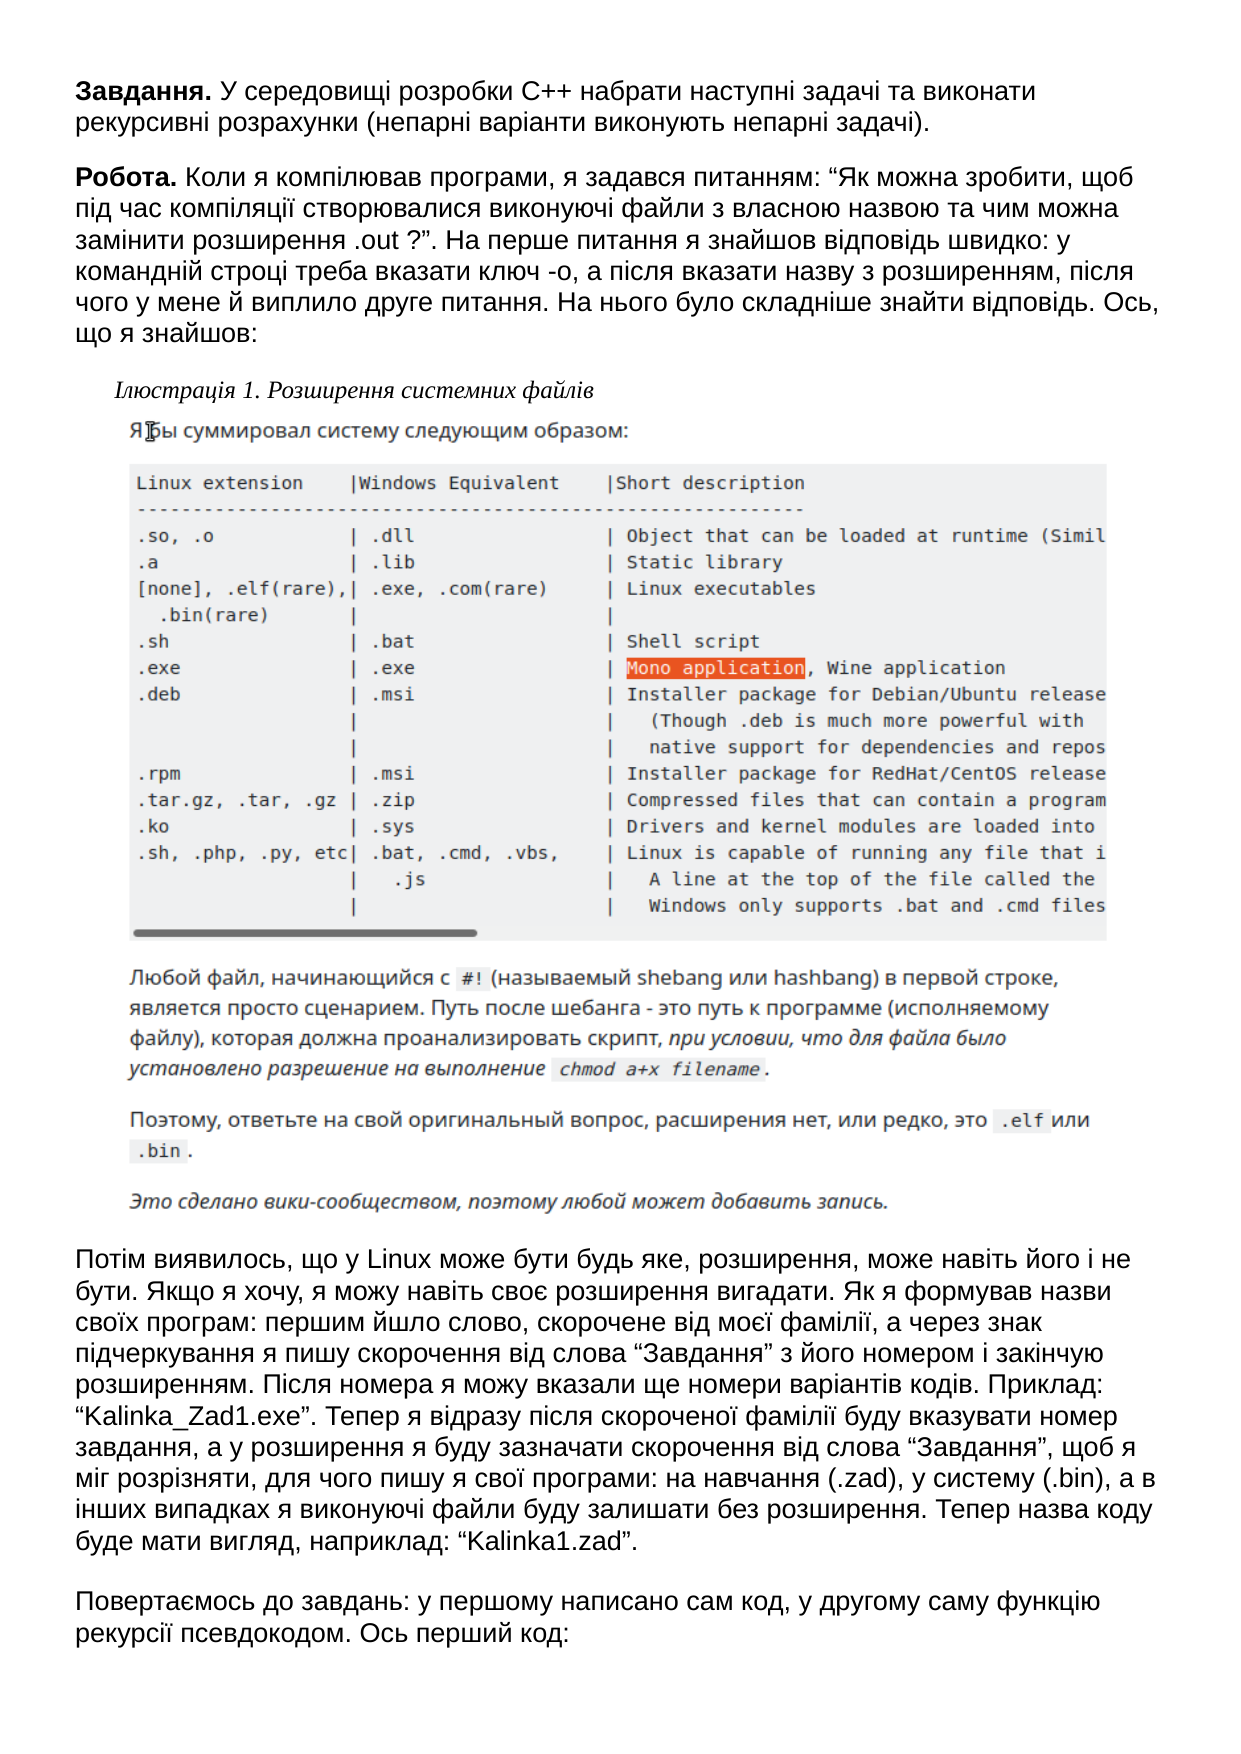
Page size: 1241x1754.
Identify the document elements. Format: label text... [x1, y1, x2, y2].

text Потім виявилось, що у Linux може бути будь яке, розширення, може навіть його і не бути. Якщо я хочу, я можу навіть своє розширення вигадати. Як я формував назви своїх програм: першим йшло слово, скорочене від моєї фамілії, а через знак підчеркування я пишу скорочення від слова “Завдання” з його номером і закінчую розширенням. Після номера я можу вказали ще номери варіантів кодів. Приклад: “Kalinka_Zad1.exe”. Тепер я відразу після скороченої фамілії буду вказувати номер завдання, а у розширення я буду зазначати скорочення від слова “Завдання”, щоб я міг розрізняти, для чого пишу я свої програми: на навчання (.zad), у систему (.bin), а в інших випадках я виконуючі файли буду залишати без розширення. Тепер назва коду буде мати вигляд, наприклад: “Kalinka1.zad”. [75, 396, 1165, 1556]
text Завдання. У середовищі розробки С++ набрати наступні задачі та виконати рекурсивні розрахунки (непарні варіанти виконують непарні задачі). [75, 75, 1165, 137]
text Повертаємось до завдань: у першому написано сам код, у другому саму функцію рекурсії псевдокодом. Ось перший код: [75, 1585, 1165, 1648]
text Робота. Коли я компілював програми, я задався питанням: “Як можна зробити, щоб під час компіляції створювалися виконуючі файли з власною назвою та чим можна замінити розширення .out ?”. На перше питання я знайшов відповідь швидко: у командній строці треба вказати ключ -o, а після вказати назву з розширенням, після чого у мене й виплило друге питання. На нього було складніше знайти відповідь. Ось, що я знайшов: [75, 161, 1165, 349]
picture [123, 405, 1128, 1244]
text Ілюстрація 1. Розширення системних файлів [114, 375, 1118, 403]
